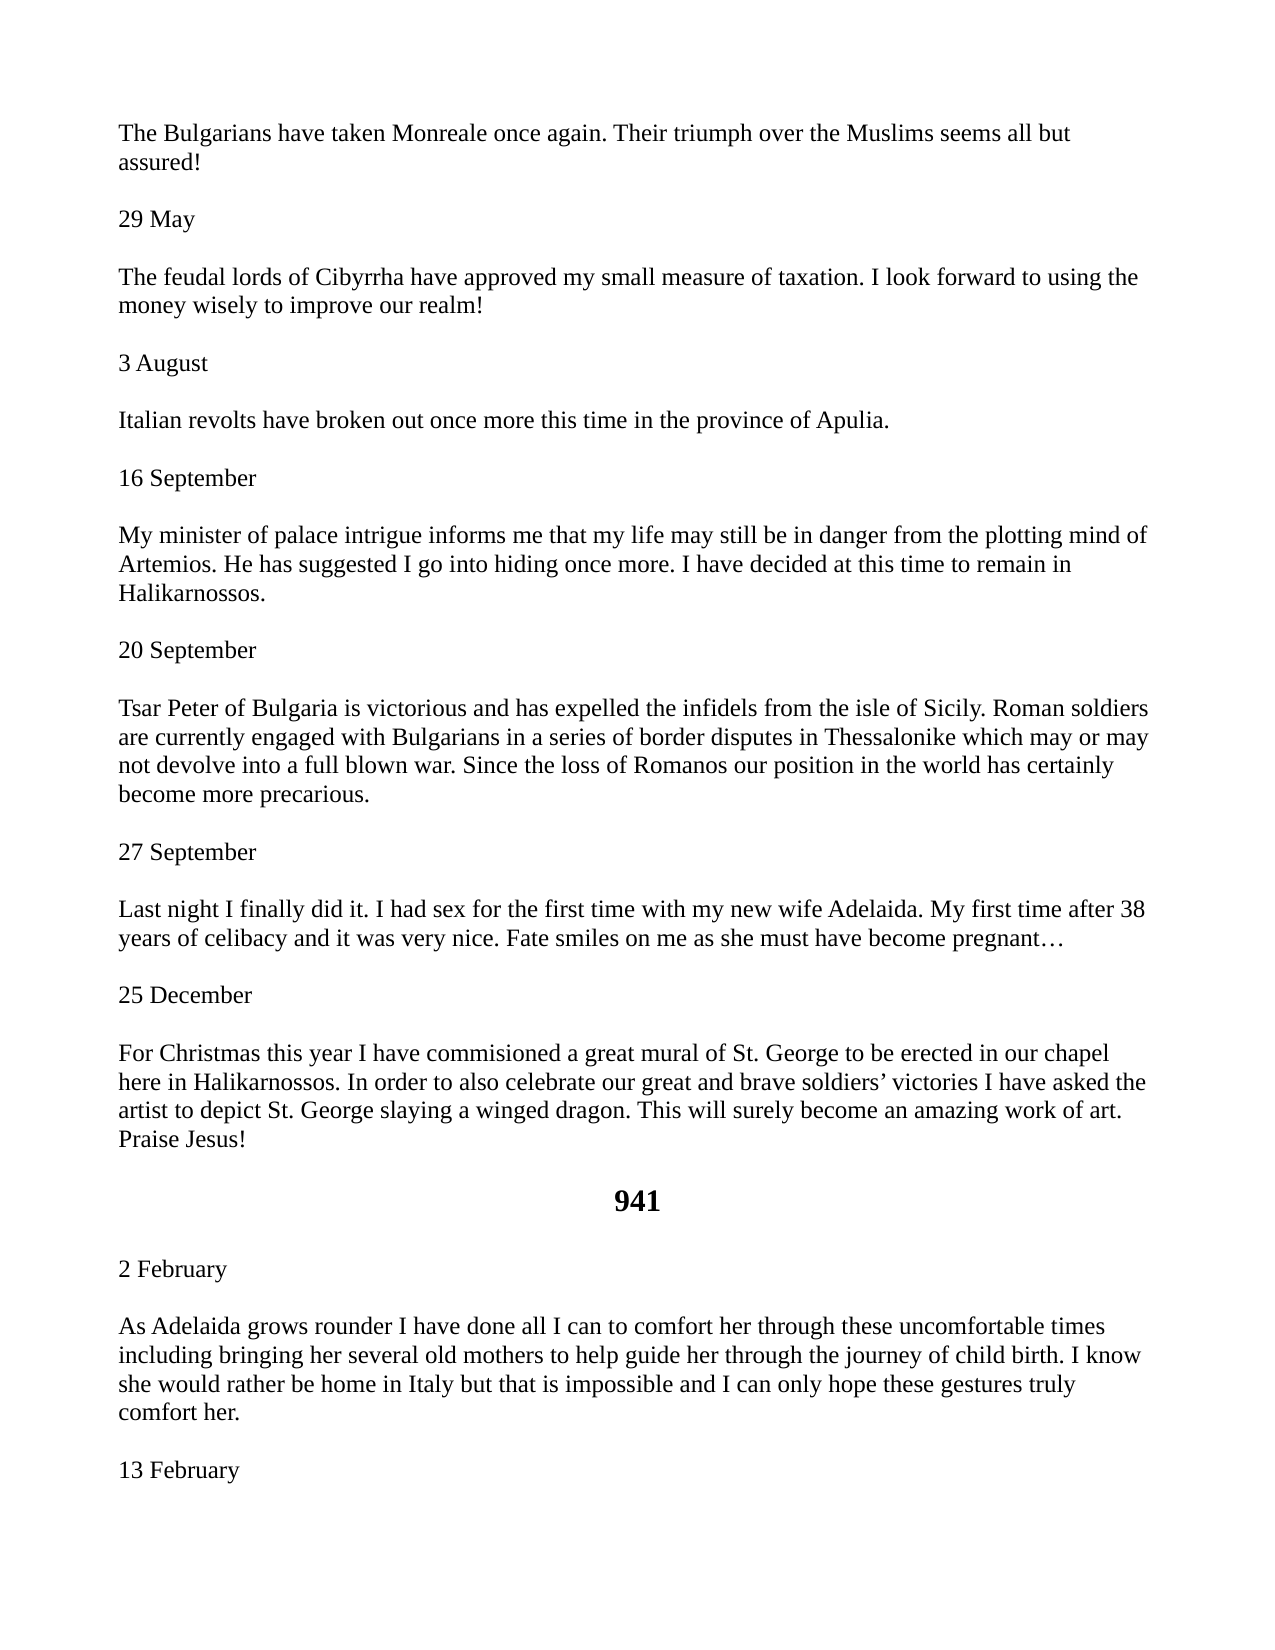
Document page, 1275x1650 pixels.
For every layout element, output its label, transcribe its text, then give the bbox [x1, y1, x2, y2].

text 27 September [118, 837, 1157, 866]
text My minister of palace intrigue informs me that my life may still be in danger from the plotting mind of Artemios. He has suggested I go into hiding once more. I have decided at this time to remain in Halikarnossos. [118, 521, 1157, 607]
text 3 August [118, 348, 1157, 377]
text 2 February [118, 1254, 1157, 1282]
text 29 May [118, 204, 1157, 233]
text 941 [118, 1182, 1157, 1218]
text The Bulgarians have taken Monreale once again. Their triumph over the Muslims seems all but assured! [118, 118, 1157, 176]
text 20 September [118, 636, 1157, 664]
text Last night I finally did it. I had sex for the first time with my new wife Adelaida. My first time after 38 years of celibacy and it was very nice. Fate smiles on me as she must have become pregnant… [118, 894, 1157, 952]
text For Christmas this year I have commisioned a great mural of St. George to be erected in our chapel here in Halikarnossos. In order to also celebrate our great and brave soldiers’ victories I have asked the artist to depict St. George slaying a winged dragon. This will surely become an amazing work of art. Praise Jesus! [118, 1038, 1157, 1153]
text 13 February [118, 1455, 1157, 1484]
text As Adelaida grows rounder I have done all I can to comfort her through these uncomfortable times including bringing her several old mothers to help guide her through the journey of child birth. I know she would rather be home in Italy but that is impossible and I can only hope these gestures truly comfort her. [118, 1311, 1157, 1426]
text Tsar Peter of Bulgaria is victorious and has expelled the infidels from the isle of Sicily. Roman soldiers are currently engaged with Bulgarians in a series of border disputes in Thessalonike which may or may not devolve into a full blown war. Since the loss of Romanos our position in the world has certainly become more precarious. [118, 693, 1157, 808]
text The feudal lords of Cibyrrha have approved my small measure of taxation. I look forward to using the money wisely to improve our realm! [118, 262, 1157, 319]
text 25 December [118, 981, 1157, 1009]
text 16 September [118, 463, 1157, 492]
text Italian revolts have broken out once more this time in the province of Apulia. [118, 406, 1157, 434]
